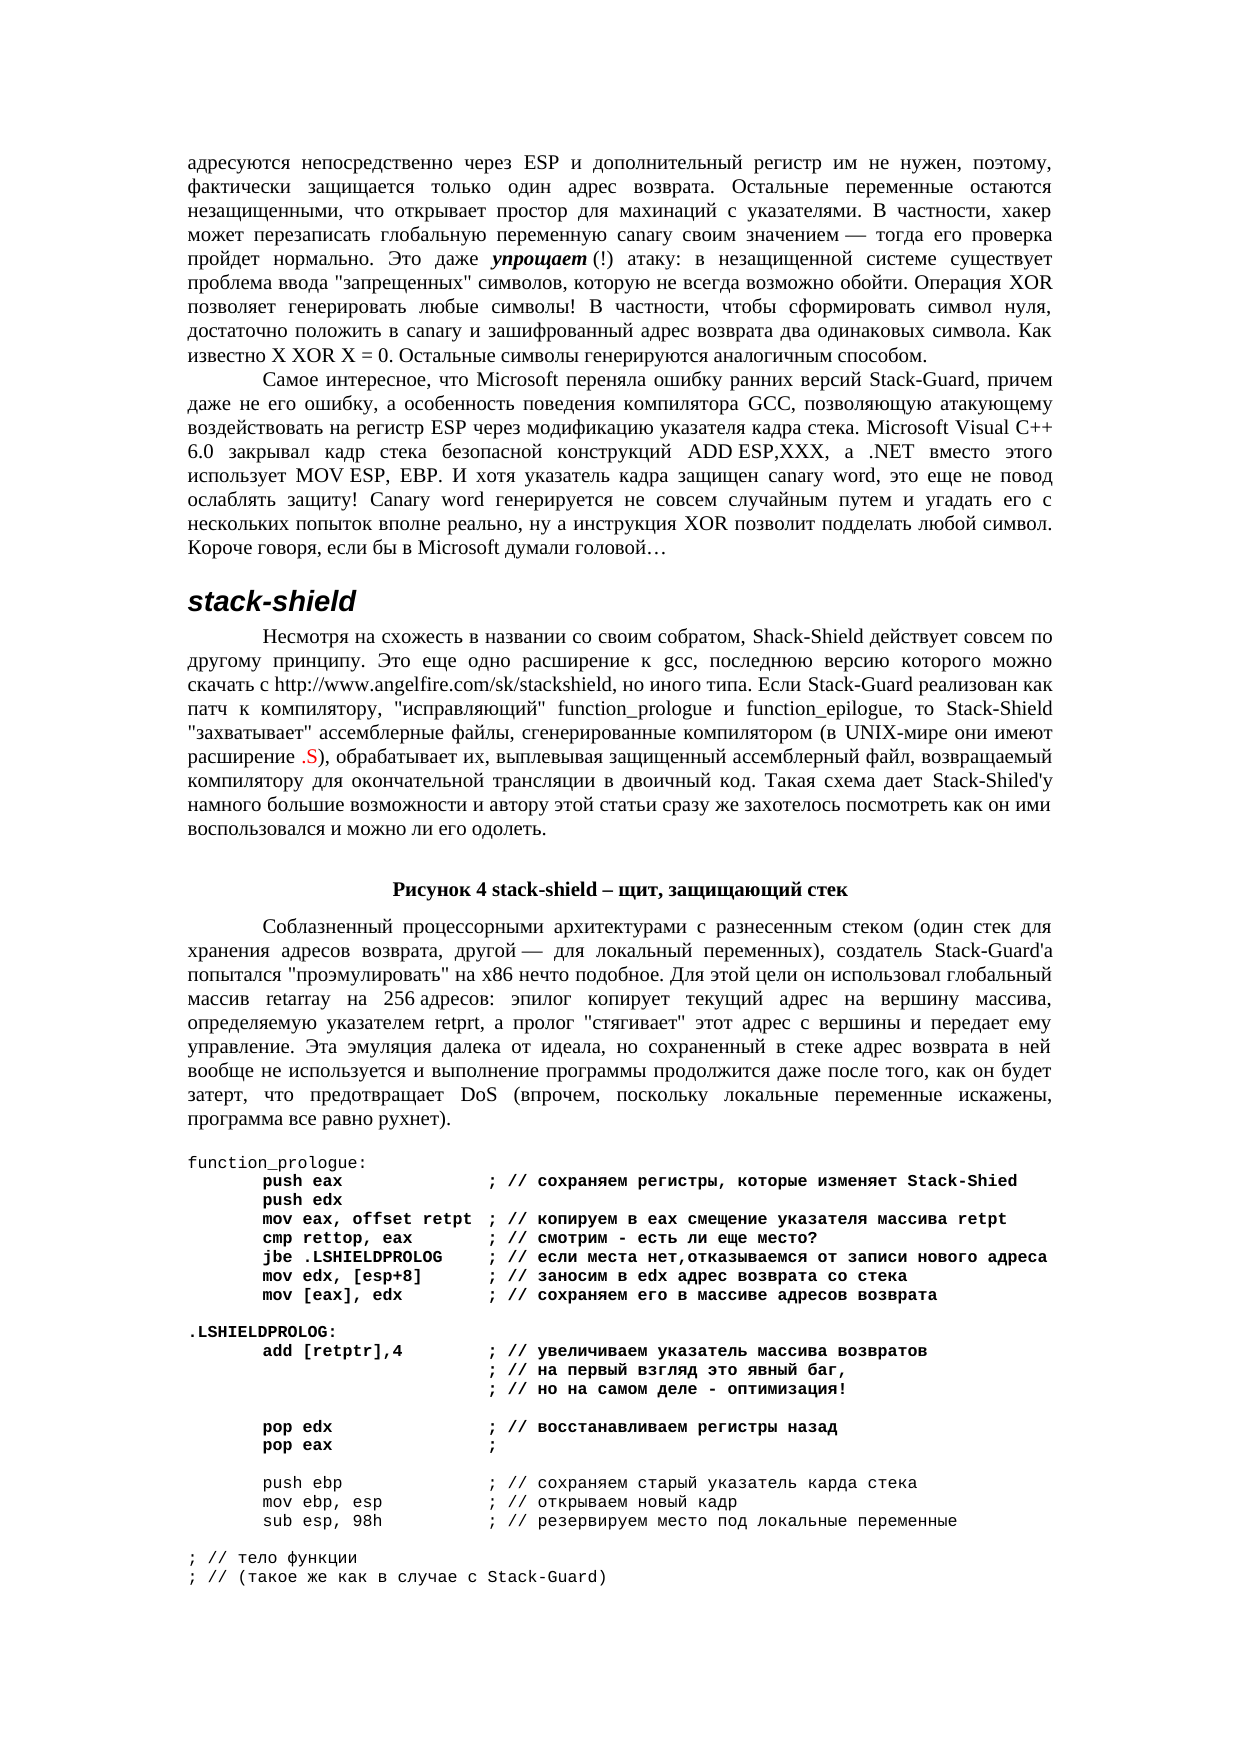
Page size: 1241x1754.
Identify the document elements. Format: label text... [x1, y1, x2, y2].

text Самое интересное, что Microsoft переняла ошибку ранних версий Stack-Guard, причем даже не его ошибку, а особенность поведения компилятора GCC, позволяющую атакующему воздействовать на регистр ESP через модификацию указателя кадра стека. Microsoft Visual C++ 6.0 закрывал кадр стека безопасной конструкций ADD ESP,XXX, а .NET вместо этого использует MOV ESP, EBP. И хотя указатель кадра защищен canary word, это еще не повод ослаблять защиту! Canary word генерируется не совсем случайным путем и угадать его с нескольких попыток вполне реально, ну а инструкция XOR позволит подделать любой символ. Короче говоря, если бы в Microsoft думали головой… [187, 367, 1053, 559]
text адресуются непосредственно через ESP и дополнительный регистр им не нужен, поэтому, фактически защищается только один адрес возврата. Остальные переменные остаются незащищенными, что открывает простор для махинаций с указателями. В частности, хакер может перезаписать глобальную переменную canary своим значением — тогда его проверка пройдет нормально. Это даже упрощает (!) атаку: в незащищенной системе существует проблема ввода "запрещенных" символов, которую не всегда возможно обойти. Операция XOR позволяет генерировать любые символы! В частности, чтобы сформировать символ нуля, достаточно положить в canary и зашифрованный адрес возврата два одинаковых символа. Как известно X XOR X = 0. Остальные символы генерируются аналогичным способом. [187, 150, 1053, 367]
text ; // на первый взгляд это явный баг, [187, 1362, 1053, 1380]
text Рисунок 4 stack-shield – щит, защищающий стек [187, 877, 1053, 901]
text ; // но на самом деле - оптимизация! [187, 1380, 1053, 1399]
text push eax ; // сохраняем регистры, которые изменяет Stack-Shied [187, 1173, 1053, 1192]
text mov ebp, esp ; // открываем новый кадр [187, 1493, 1053, 1512]
text push edx [187, 1192, 1053, 1211]
text .LSHIELDPROLOG: [187, 1324, 1053, 1343]
text Несмотря на схожесть в названии со своим собратом, Shack-Shield действует совсем по другому принципу. Это еще одно расширение к gcc, последнюю версию которого можно скачать с http://www.angelfire.com/sk/stackshield, но иного типа. Если Stack-Guard реализован как патч к компилятору, "исправляющий" function_prologue и function_epilogue, то Stack-Shield "захватывает" ассемблерные файлы, сгенерированные компилятором (в UNIX-мире они имеют расширение .S), обрабатывает их, выплевывая защищенный ассемблерный файл, возвращаемый компилятору для окончательной трансляции в двоичный код. Такая схема дает Stack-Shiled'у намного большие возможности и автору этой статьи сразу же захотелось посмотреть как он ими воспользовался и можно ли его одолеть. [187, 624, 1053, 840]
text ; // тело функции [187, 1550, 1053, 1569]
text add [retptr],4 ; // увеличиваем указатель массива возвратов [187, 1343, 1053, 1362]
text sub esp, 98h ; // резервируем место под локальные переменные [187, 1512, 1053, 1531]
text ; // (такое же как в случае с Stack-Guard) [187, 1569, 1053, 1588]
text mov eax, offset retpt ; // копируем в eax смещение указателя массива retpt [187, 1211, 1053, 1229]
text mov edx, [esp+8] ; // заносим в edx адрес возврата со стека [187, 1267, 1053, 1286]
text pop edx ; // восстанавливаем регистры назад [187, 1418, 1053, 1437]
text pop eax ; [187, 1437, 1053, 1456]
text Соблазненный процессорными архитектурами с разнесенным стеком (один стек для хранения адресов возврата, другой — для локальный переменных), создатель Stack-Guard'а попытался "проэмулировать" на x86 нечто подобное. Для этой цели он использовал глобальный массив retarray на 256 адресов: эпилог копирует текущий адрес на вершину массива, определяемую указателем retprt, а пролог "стягивает" этот адрес с вершины и передает ему управление. Эта эмуляция далека от идеала, но сохраненный в стеке адрес возврата в ней вообще не используется и выполнение программы продолжится даже после того, как он будет затерт, что предотвращает DoS (впрочем, поскольку локальные переменные искажены, программа все равно рухнет). [187, 913, 1053, 1130]
text jbe .LSHIELDPROLOG ; // если места нет,отказываемся от записи нового адреса [187, 1248, 1053, 1267]
text function_prologue: [187, 1154, 1053, 1173]
subtitle stack-shield [187, 584, 1053, 618]
text cmp rettop, eax ; // смотрим - есть ли еще место? [187, 1229, 1053, 1248]
text mov [eax], edx ; // сохраняем его в массиве адресов возврата [187, 1286, 1053, 1305]
text push ebp ; // сохраняем старый указатель карда стека [187, 1475, 1053, 1493]
